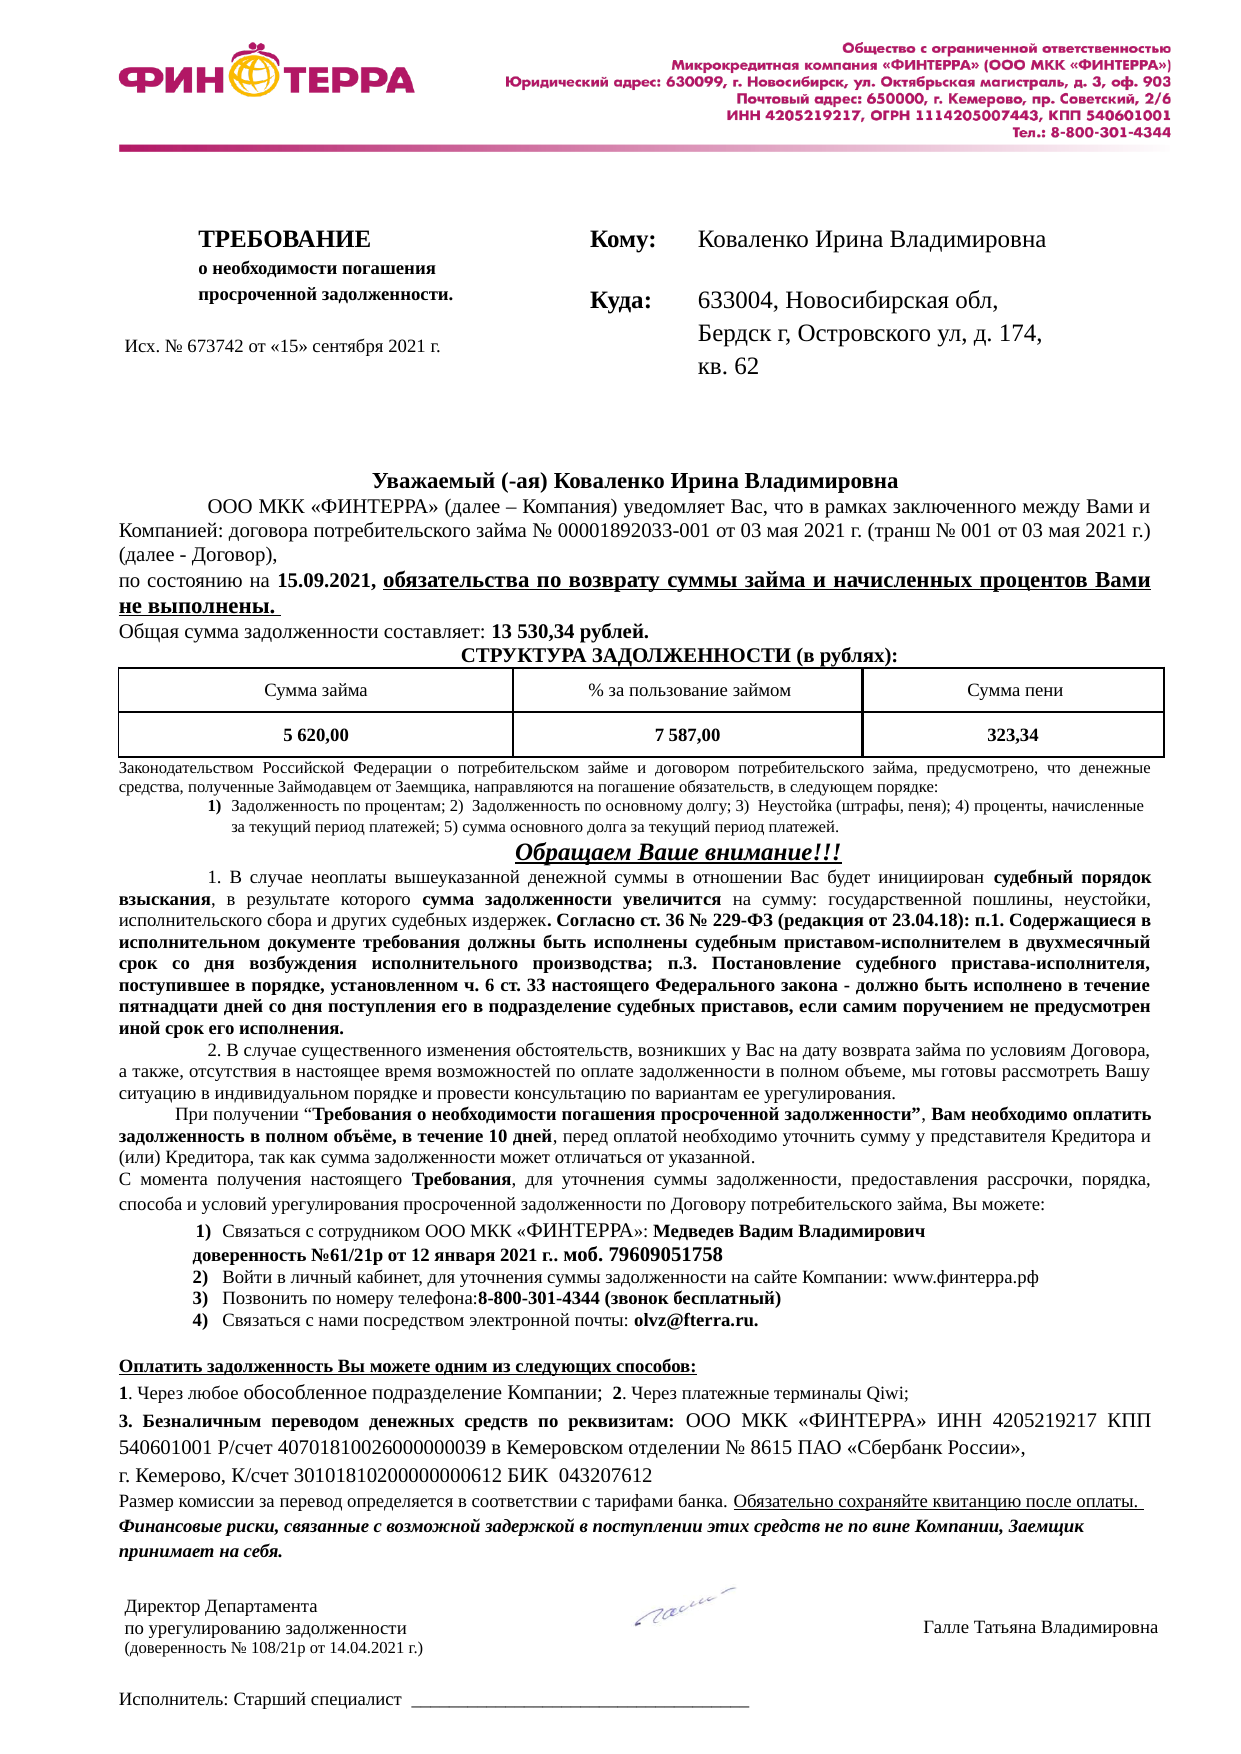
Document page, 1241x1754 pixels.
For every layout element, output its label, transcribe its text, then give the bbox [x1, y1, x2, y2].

text ООО МКК «ФИНТЕРРА» (далее – Компания) уведомляет Вас, что в рамках заключенного между Вами и Компанией: договора потребительского займа № 00001892033-001 от 03 мая 2021 г. (транш № 001 от 03 мая 2021 г.) (далее - Договор), [118, 494, 1152, 566]
table_cell 7 587,00 [514, 713, 861, 756]
table_cell 5 620,00 [119, 713, 512, 756]
table_header Директор Департамента по урегулированию задолженности (доверенность № 108/21р от 14.04.2021 г.) [119, 1590, 570, 1663]
list Войти в личный кабинет, для уточнения суммы задолженности на сайте Компании: www.финтерра.рф [163, 1266, 1152, 1287]
text 2. В случае существенного изменения обстоятельств, возникших у Вас на дату возврата займа по условиям Договора, а также, отсутствия в настоящее время возможностей по оплате задолженности в полном объеме, мы готовы рассмотреть Вашу ситуацию в индивидуальном порядке и провести консультацию по вариантам ее урегулирования. [118, 1038, 1152, 1103]
table_header Галле Татьяна Владимировна [807, 1590, 1164, 1663]
list Связаться с сотрудником ООО МКК «ФИНТЕРРА»: Медведев Вадим Владимирович [195, 1217, 1152, 1242]
list Связаться с нами посредством электронной почты: olvz@fterra.ru. [192, 1309, 1152, 1330]
text Оплатить задолженность Вы можете одним из следующих способов: [118, 1355, 1152, 1377]
text по состоянию на 15.09.2021, обязательства по возврату суммы займа и начисленных процентов Вами не выполнены. [118, 566, 1152, 618]
text При получении “Требования о необходимости погашения просроченной задолженности”, Вам необходимо оплатить задолженность в полном объёме, в течение 10 дней, перед оплатой необходимо уточнить сумму у представителя Кредитора и (или) Кредитора, так как сумма задолженности может отличаться от указанной. [118, 1103, 1152, 1168]
text 1. Через любое обособленное подразделение Компании; 2. Через платежные терминалы Qiwi; [118, 1380, 1152, 1404]
picture [118, 42, 1171, 152]
table_header Кому: [584, 218, 692, 279]
text Обращаем Ваше внимание!!! [118, 837, 1152, 866]
text Уважаемый (-ая) Коваленко Ирина Владимировна [118, 467, 1152, 494]
table_header [570, 1590, 807, 1663]
text С момента получения настоящего Требования, для уточнения суммы задолженности, предоставления рассрочки, порядка, способа и условий урегулирования просроченной задолженности по Договору потребительского займа, Вы можете: [118, 1168, 1152, 1214]
text 3. Безналичным переводом денежных средств по реквизитам: ООО МКК «ФИНТЕРРА» ИНН 4205219217 КПП 540601001 Р/счет 40701810026000000039 в Кемеровском отделении № 8615 ПАО «Сбербанк России», [118, 1407, 1152, 1459]
text Размер комиссии за перевод определяется в соответствии с тарифами банка. Обязательно сохраняйте квитанцию после оплаты. Финансовые риски, связанные с возможной задержкой в поступлении этих средств не по вине Компании, Заемщик принимает на себя. [118, 1490, 1152, 1561]
text 1. В случае неоплаты вышеуказанной денежной суммы в отношении Вас будет инициирован судебный порядок взыскания, в результате которого сумма задолженности увеличится на сумму: государственной пошлины, неустойки, исполнительского сбора и других судебных издержек. Согласно ст. 36 № 229-ФЗ (редакция от 23.04.18): п.1. Содержащиеся в исполнительном документе требования должны быть исполнены судебным приставом-исполнителем в двухмесячный срок со дня возбуждения исполнительного производства; п.3. Постановление судебного пристава-исполнителя, поступившее в порядке, установленном ч. 6 ст. 33 настоящего Федерального закона - должно быть исполнено в течение пятнадцати дней со дня поступления его в подразделение судебных приставов, если самим поручением не предусмотрен иной срок его исполнения. [118, 866, 1152, 1038]
table_cell 323,34 [864, 713, 1163, 756]
text Законодательством Российской Федерации о потребительском займе и договором потребительского займа, предусмотрено, что денежные средства, полученные Займодавцем от Заемщика, направляются на погашение обязательств, в следующем порядке: [118, 758, 1152, 796]
table_header ТРЕБОВАНИЕ о необходимости погашения просроченной задолженности. Исх. № 673742 от «15» сентября 2021 г. [119, 218, 584, 441]
table_header % за пользование займом [514, 669, 861, 711]
table_header Сумма займа [119, 669, 512, 711]
text Общая сумма задолженности составляет: 13 530,34 рублей. [118, 618, 1152, 643]
table_cell Куда: [584, 279, 692, 441]
list Позвонить по номеру телефона:8-800-301-4344 (звонок бесплатный) [192, 1287, 1152, 1309]
table_header [1058, 218, 1169, 441]
table_header Сумма пени [864, 669, 1163, 711]
text г. Кемерово, К/счет 30101810200000000612 БИК 043207612 [118, 1463, 1152, 1487]
text доверенность №61/21р от 12 января 2021 г.. моб. 79609051758 [192, 1242, 1152, 1266]
picture [627, 1578, 745, 1634]
text Исполнитель: Старший специалист ____________________________________ [118, 1688, 1152, 1709]
table_header Коваленко Ирина Владимировна [692, 218, 1058, 279]
list Задолженность по процентам; 2) Задолженность по основному долгу; 3) Неустойка (штрафы, пеня); 4) проценты, начисленные за текущий период платежей; 5) сумма основного долга за текущий период платежей. [207, 796, 1152, 836]
text СТРУКТУРА ЗАДОЛЖЕННОСТИ (в рублях): [118, 643, 1152, 667]
table_cell 633004, Новосибирская обл, Бердск г, Островского ул, д. 174, кв. 62 [692, 279, 1058, 441]
